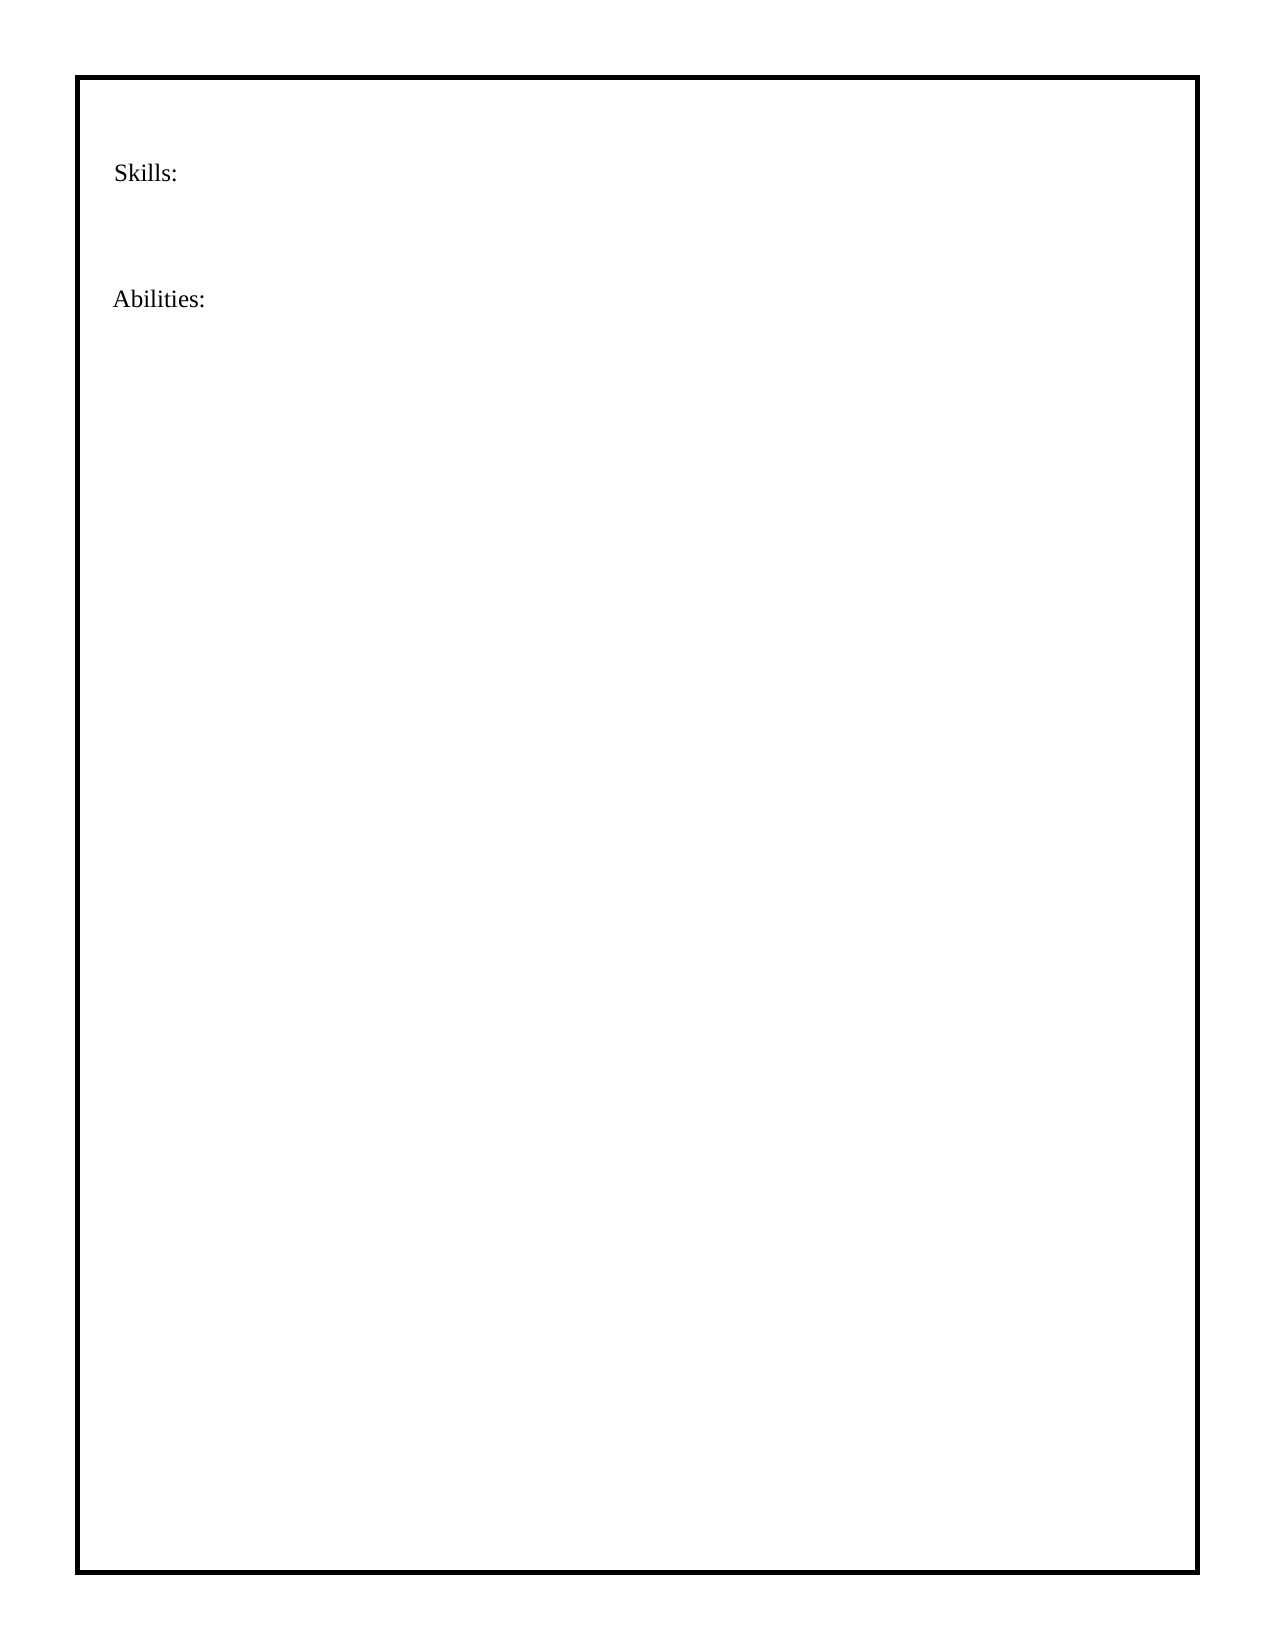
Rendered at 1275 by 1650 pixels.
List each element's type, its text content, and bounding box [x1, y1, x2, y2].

table_cell [83, 83, 1192, 123]
table_cell Abilities: [83, 250, 1192, 405]
table_cell Skills: [83, 124, 1192, 250]
